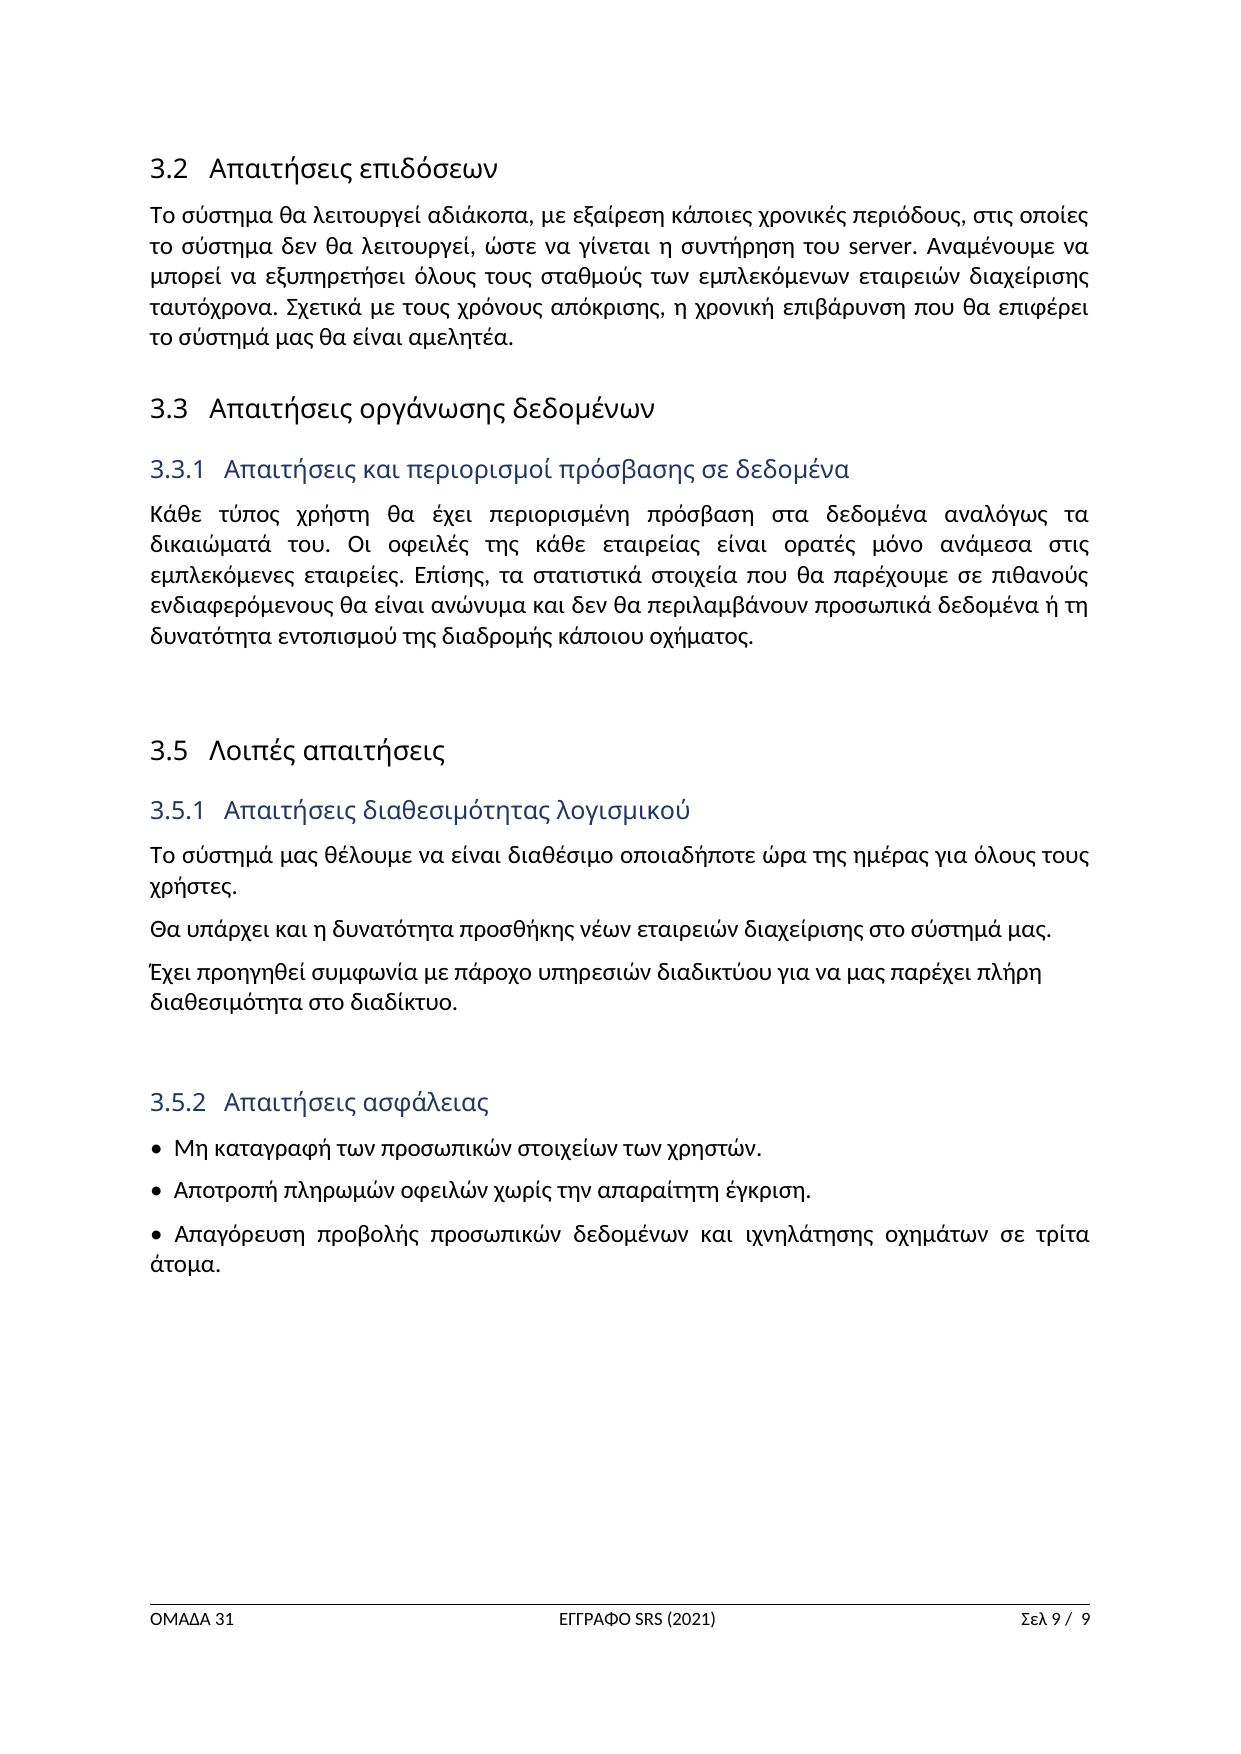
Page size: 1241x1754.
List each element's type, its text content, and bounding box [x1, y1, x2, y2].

subtitle 3.5.1 Απαιτήσεις διαθεσιμότητας λογισμικού [150, 793, 1090, 827]
text Το σύστημα θα λειτουργεί αδιάκοπα, με εξαίρεση κάποιες χρονικές περιόδους, στις οποίες το σύστημα δεν θα λειτουργεί, ώστε να γίνεται η συντήρηση του server. Αναμένουμε να μπορεί να εξυπηρετήσει όλους τους σταθμούς των εμπλεκόμενων εταιρειών διαχείρισης ταυτόχρονα. Σχετικά με τους χρόνους απόκρισης, η χρονική επιβάρυνση που θα επιφέρει το σύστημά μας θα είναι αμελητέα. [150, 199, 1090, 352]
subtitle 3.5.2 Απαιτήσεις ασφάλειας [150, 1085, 1090, 1119]
text Το σύστημά μας θέλουμε να είναι διαθέσιμο οποιαδήποτε ώρα της ημέρας για όλους τους χρήστες. [150, 839, 1090, 901]
text • Μη καταγραφή των προσωπικών στοιχείων των χρηστών. [150, 1132, 1090, 1162]
text Θα υπάρχει και η δυνατότητα προσθήκης νέων εταιρειών διαχείρισης στο σύστημά μας. [150, 913, 1090, 943]
subtitle 3.3.1 Απαιτήσεις και περιορισμοί πρόσβασης σε δεδομένα [150, 451, 1090, 485]
subtitle 3.2 Απαιτήσεις επιδόσεων [150, 150, 1090, 187]
text Κάθε τύπος χρήστη θα έχει περιορισμένη πρόσβαση στα δεδομένα αναλόγως τα δικαιώματά του. Οι οφειλές της κάθε εταιρείας είναι ορατές μόνο ανάμεσα στις εμπλεκόμενες εταιρείες. Επίσης, τα στατιστικά στοιχεία που θα παρέχουμε σε πιθανούς ενδιαφερόμενους θα είναι ανώνυμα και δεν θα περιλαμβάνουν προσωπικά δεδομένα ή τη δυνατότητα εντοπισμού της διαδρομής κάποιου οχήματος. [150, 498, 1090, 651]
text • Αποτροπή πληρωμών οφειλών χωρίς την απαραίτητη έγκριση. [150, 1175, 1090, 1205]
subtitle 3.5 Λοιπές απαιτήσεις [150, 731, 1090, 768]
text Έχει προηγηθεί συμφωνία με πάροχο υπηρεσιών διαδικτύου για να μας παρέχει πλήρη διαθεσιμότητα στο διαδίκτυο. [150, 956, 1090, 1017]
text • Απαγόρευση προβολής προσωπικών δεδομένων και ιχνηλάτησης οχημάτων σε τρίτα άτομα. [150, 1218, 1090, 1279]
subtitle 3.3 Απαιτήσεις οργάνωσης δεδομένων [150, 389, 1090, 426]
